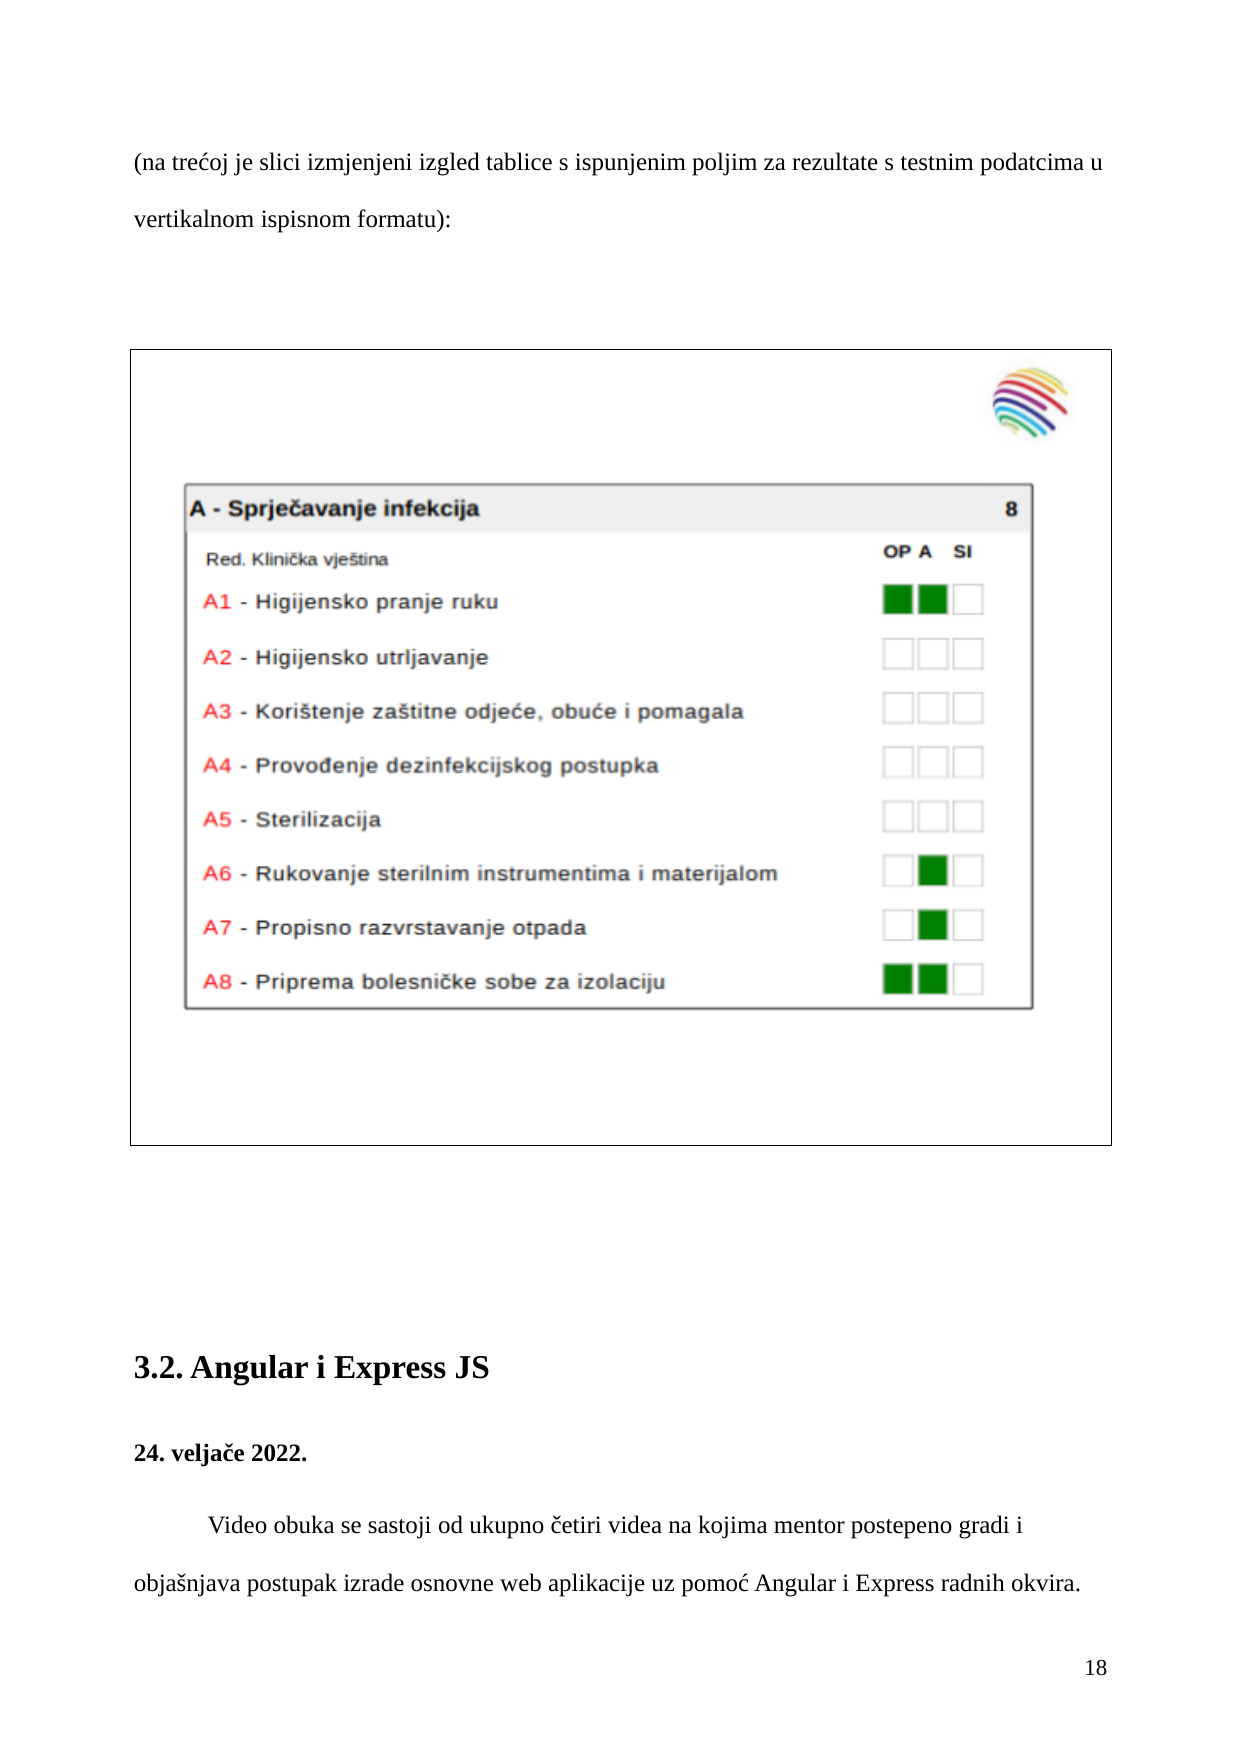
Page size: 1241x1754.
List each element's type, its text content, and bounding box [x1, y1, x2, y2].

text 24. veljače 2022. [133, 1438, 1107, 1467]
text Video obuka se sastoji od ukupno četiri videa na kojima mentor postepeno gradi i objašnjava postupak izrade osnovne web aplikacije uz pomoć Angular i Express radnih okvira. [133, 1511, 1107, 1597]
text 3.2. Angular i Express JS [133, 1347, 1107, 1386]
text (na trećoj je slici izmjenjeni izgled tablice s ispunjenim poljim za rezultate s testnim podatcima u vertikalnom ispisnom formatu): [133, 147, 1107, 233]
picture [132, 351, 1108, 1143]
